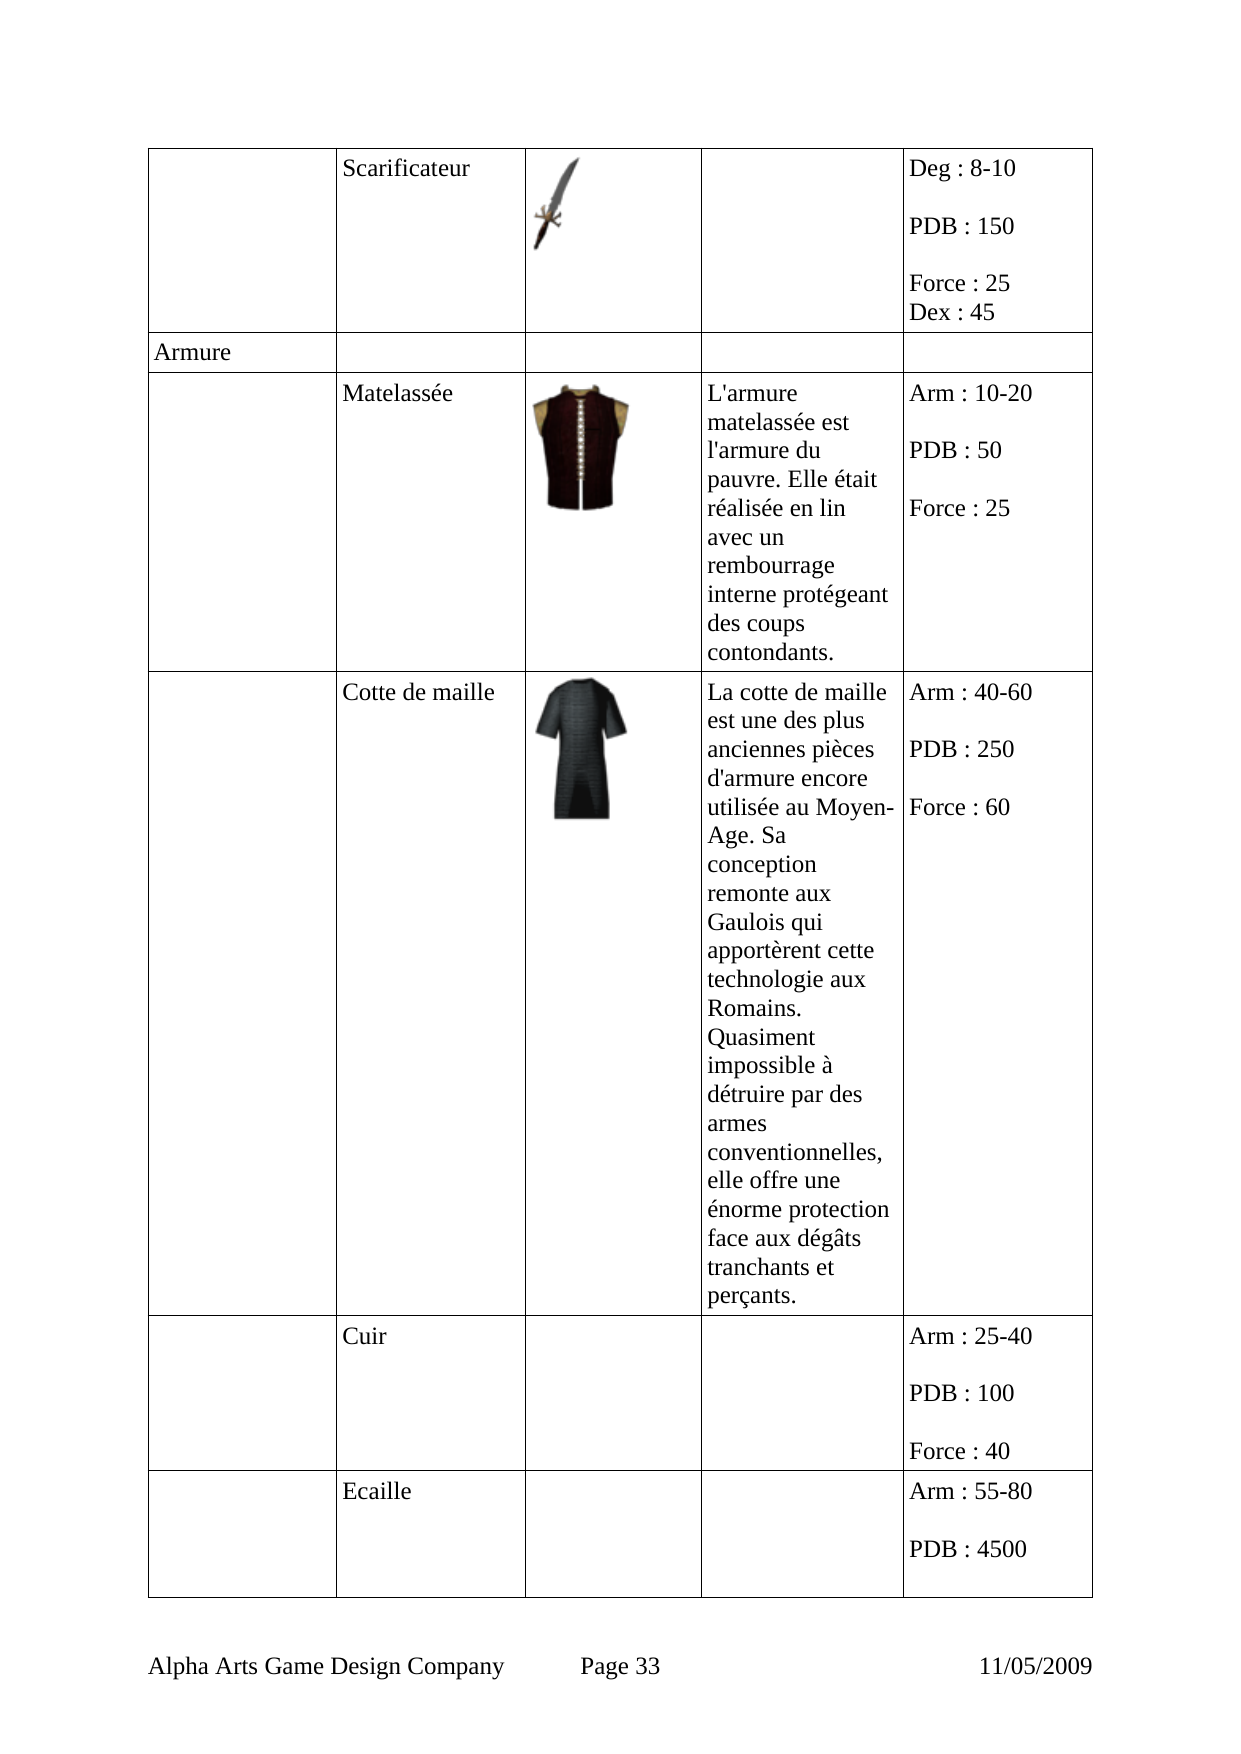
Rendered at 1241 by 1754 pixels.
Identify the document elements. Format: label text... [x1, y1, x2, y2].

table_cell [149, 149, 336, 332]
table_cell [149, 672, 336, 1315]
table_cell Scarificateur [337, 149, 525, 332]
table_cell [702, 1471, 903, 1597]
table_cell Arm : 10-20 PDB : 50 Force : 25 [904, 373, 1092, 671]
picture [531, 153, 582, 254]
table_cell [702, 333, 903, 372]
table_cell L'armure matelassée est l'armure du pauvre. Elle était réalisée en lin avec un rembourrage interne protégeant des coups contondants. [702, 373, 903, 671]
table_cell [702, 1316, 903, 1470]
table_cell Arm : 40-60 PDB : 250 Force : 60 [904, 672, 1092, 1315]
table_cell [526, 373, 701, 671]
table_cell Deg : 8-10 PDB : 150 Force : 25 Dex : 45 [904, 149, 1092, 332]
table_cell [702, 149, 903, 332]
picture [531, 377, 632, 528]
table_cell Cotte de maille [337, 672, 525, 1315]
picture [531, 676, 632, 827]
table_cell [337, 333, 525, 372]
table_cell [149, 373, 336, 671]
table_cell Cuir [337, 1316, 525, 1470]
table_cell [526, 149, 701, 332]
table_cell Matelassée [337, 373, 525, 671]
table_cell Arm : 55-80 PDB : 4500 [904, 1471, 1092, 1597]
table_cell [149, 1316, 336, 1470]
table_cell Ecaille [337, 1471, 525, 1597]
table_cell [904, 333, 1092, 372]
table_cell [526, 1471, 701, 1597]
table_cell Arm : 25-40 PDB : 100 Force : 40 [904, 1316, 1092, 1470]
table_cell [526, 333, 701, 372]
table_cell [526, 672, 701, 1315]
table_cell [149, 1471, 336, 1597]
table_cell Armure [149, 333, 336, 372]
table_cell La cotte de maille est une des plus anciennes pièces d'armure encore utilisée au Moyen-Age. Sa conception remonte aux Gaulois qui apportèrent cette technologie aux Romains. Quasiment impossible à détruire par des armes conventionnelles, elle offre une énorme protection face aux dégâts tranchants et perçants. [702, 672, 903, 1315]
table_cell [526, 1316, 701, 1470]
